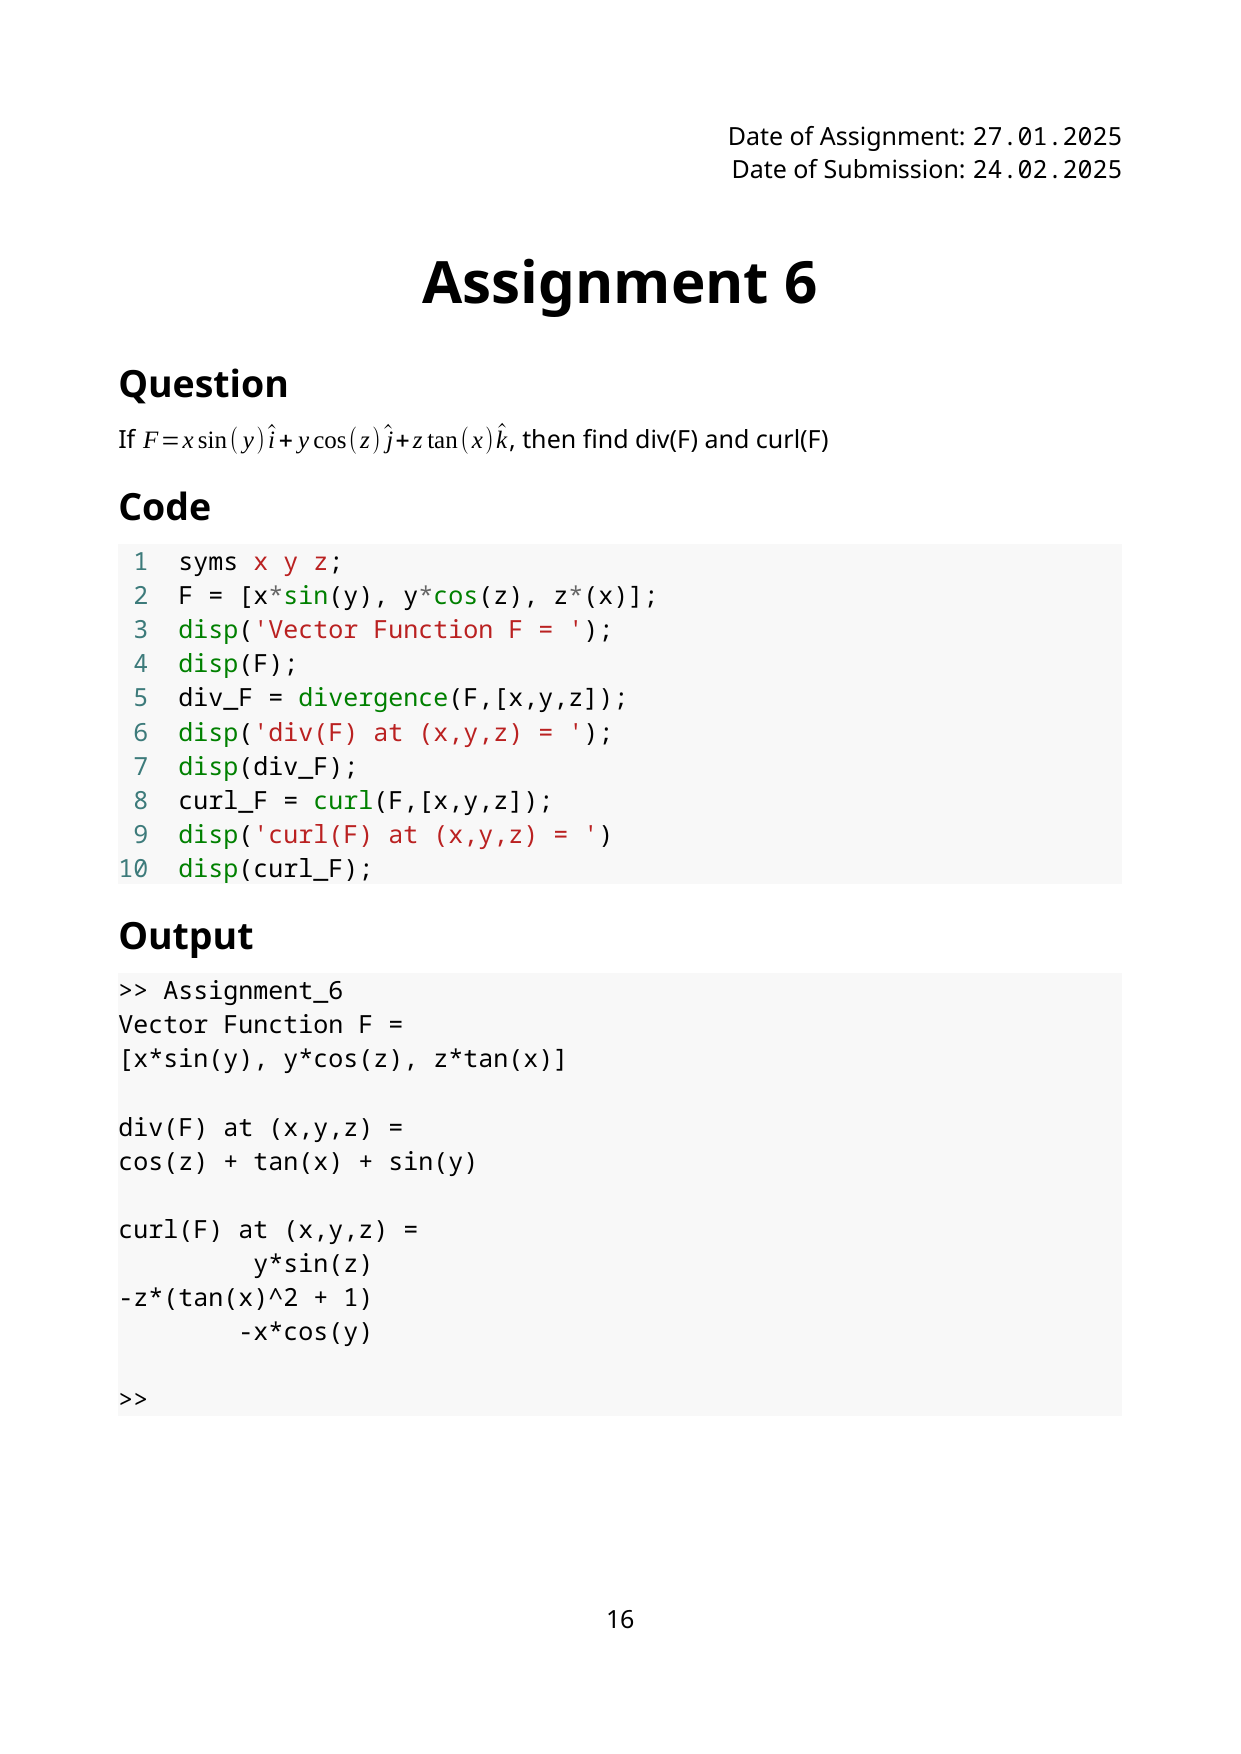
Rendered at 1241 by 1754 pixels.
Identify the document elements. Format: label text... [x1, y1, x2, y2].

text -x*cos(y) [118, 1314, 1122, 1348]
text 3 disp('Vector Function F = '); [118, 612, 1122, 646]
text If , then find div(F) and curl(F) [118, 421, 1122, 455]
text curl(F) at (x,y,z) = [118, 1211, 1122, 1246]
text -z*(tan(x)^2 + 1) [118, 1279, 1122, 1314]
text 4 disp(F); [118, 646, 1122, 680]
text div(F) at (x,y,z) = [118, 1109, 1122, 1143]
text 9 disp('curl(F) at (x,y,z) = ') [118, 816, 1122, 850]
subtitle Code [118, 480, 1122, 531]
subtitle Output [118, 909, 1122, 961]
text 5 div_F = divergence(F,[x,y,z]); [118, 680, 1122, 714]
text [x*sin(y), y*cos(z), z*tan(x)] [118, 1041, 1122, 1075]
text >> [118, 1382, 1122, 1416]
text 2 F = [x*sin(y), y*cos(z), z*(x)]; [118, 578, 1122, 612]
text 1 syms x y z; [118, 544, 1122, 578]
text 8 curl_F = curl(F,[x,y,z]); [118, 782, 1122, 816]
text 7 disp(div_F); [118, 748, 1122, 782]
title Assignment 6 [118, 241, 1122, 320]
text cos(z) + tan(x) + sin(y) [118, 1143, 1122, 1177]
text y*sin(z) [118, 1246, 1122, 1279]
text >> Assignment_6 [118, 973, 1122, 1007]
subtitle Question [118, 358, 1122, 409]
text Vector Function F = [118, 1007, 1122, 1041]
text 10 disp(curl_F); [118, 850, 1122, 884]
text 6 disp('div(F) at (x,y,z) = '); [118, 714, 1122, 748]
